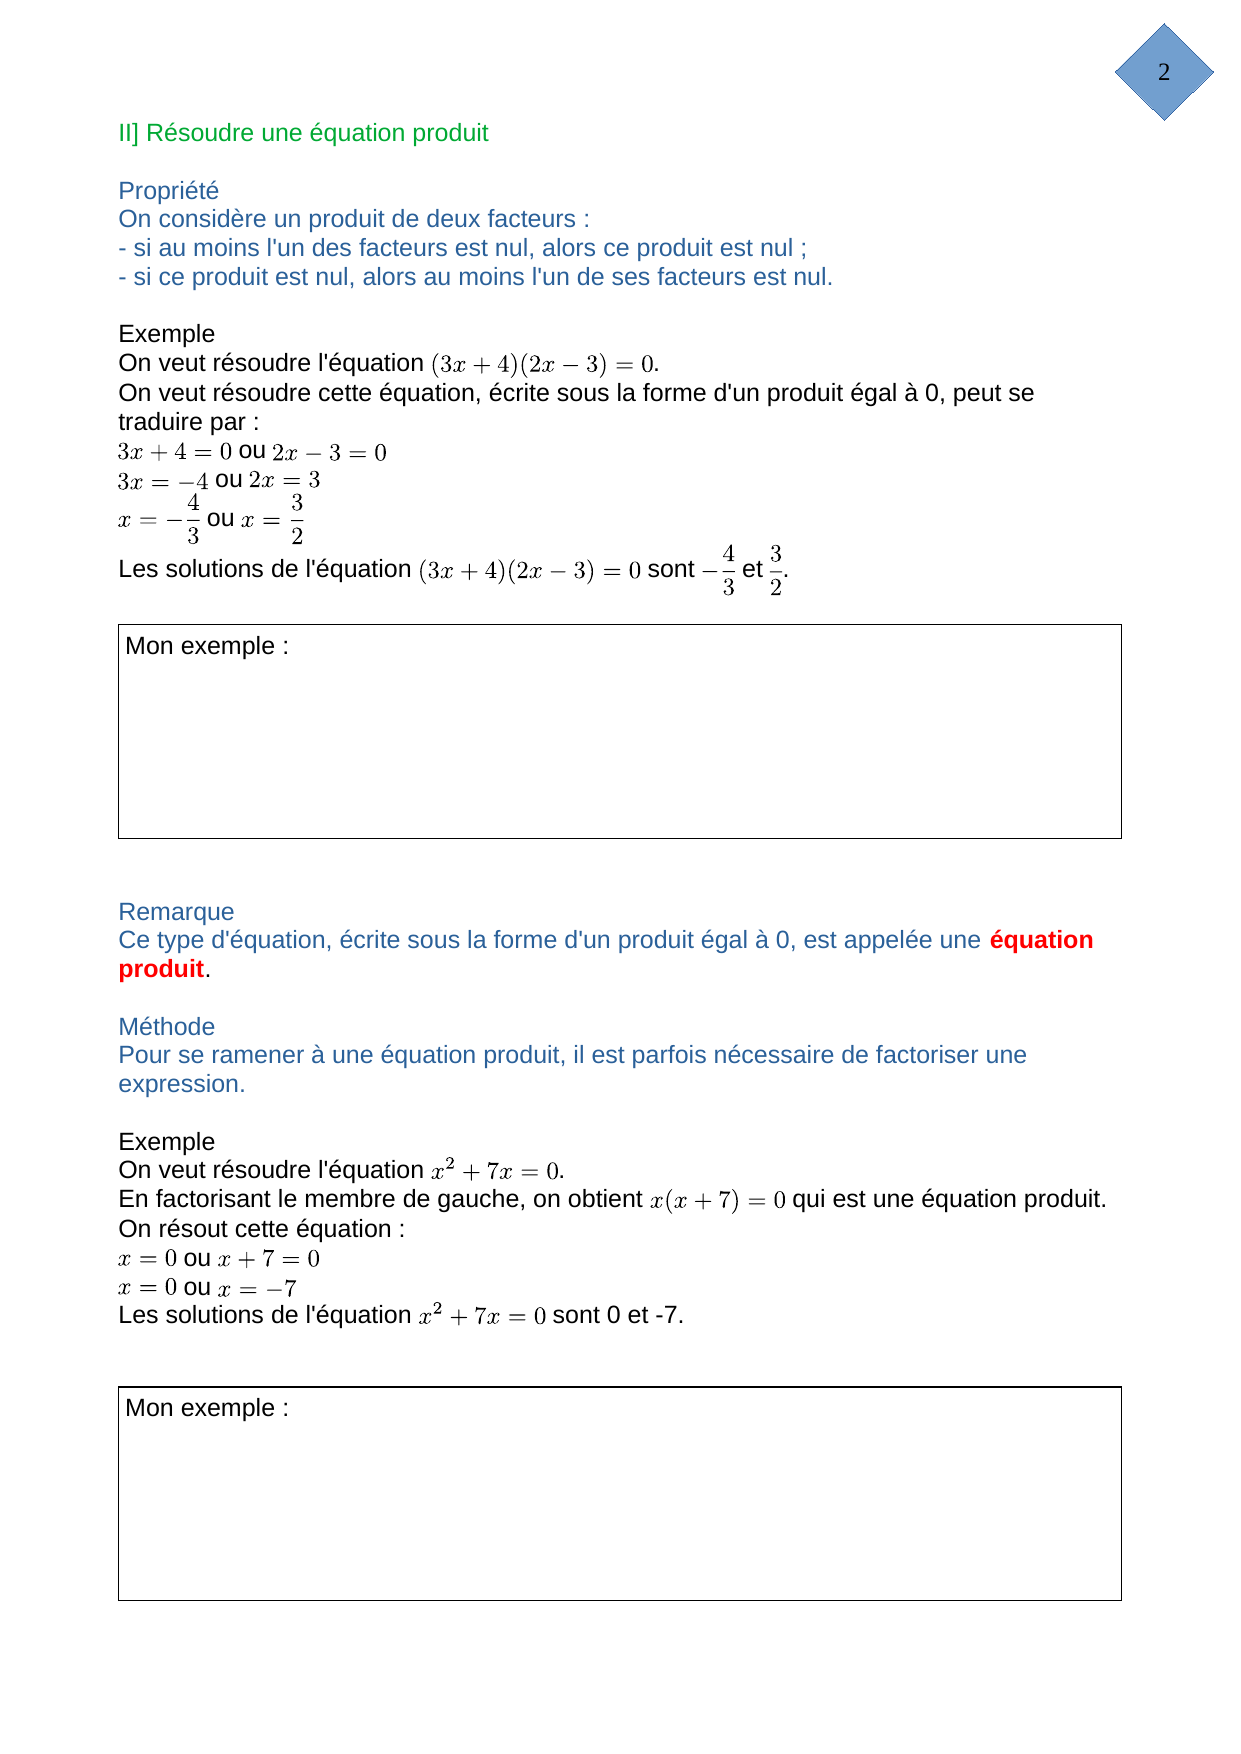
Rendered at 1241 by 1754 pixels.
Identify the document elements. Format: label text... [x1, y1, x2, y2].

table_header Mon exemple : [119, 625, 1121, 838]
text On veut résoudre l'équation . [118, 1155, 1122, 1184]
text On résout cette équation : [118, 1214, 1122, 1243]
text Ce type d'équation, écrite sous la forme d'un produit égal à 0, est appelée une équation produit. [118, 925, 1122, 983]
text - si ce produit est nul, alors au moins l'un de ses facteurs est nul. [118, 262, 1122, 291]
text En factorisant le membre de gauche, on obtient qui est une équation produit. [118, 1184, 1122, 1214]
text On veut résoudre l'équation . [118, 348, 1122, 378]
text [299, 493, 1122, 544]
text . [777, 544, 1122, 596]
text - si au moins l'un des facteurs est nul, alors ce produit est nul ; [118, 233, 1122, 262]
text II] Résoudre une équation produit [118, 118, 1122, 147]
text ou [197, 493, 295, 544]
text Les solutions de l'équation sont [118, 544, 730, 596]
text Pour se ramener à une équation produit, il est parfois nécessaire de factoriser une expression. [118, 1040, 1122, 1098]
text Exemple [118, 319, 1122, 348]
table_header Mon exemple : [119, 1388, 1121, 1600]
text Exemple [118, 1127, 1122, 1155]
text et [730, 544, 775, 596]
text Propriété [118, 176, 1122, 204]
text Les solutions de l'équation sont 0 et -7. [118, 1300, 1122, 1329]
text Méthode [118, 1012, 1122, 1040]
text ou [118, 1271, 1122, 1300]
text On considère un produit de deux facteurs : [118, 204, 1122, 233]
text ou [118, 436, 1122, 464]
text Remarque [118, 897, 1122, 925]
text ou [118, 464, 1122, 493]
text ou [118, 1243, 1122, 1271]
text On veut résoudre cette équation, écrite sous la forme d'un produit égal à 0, peut se traduire par : [118, 378, 1122, 436]
